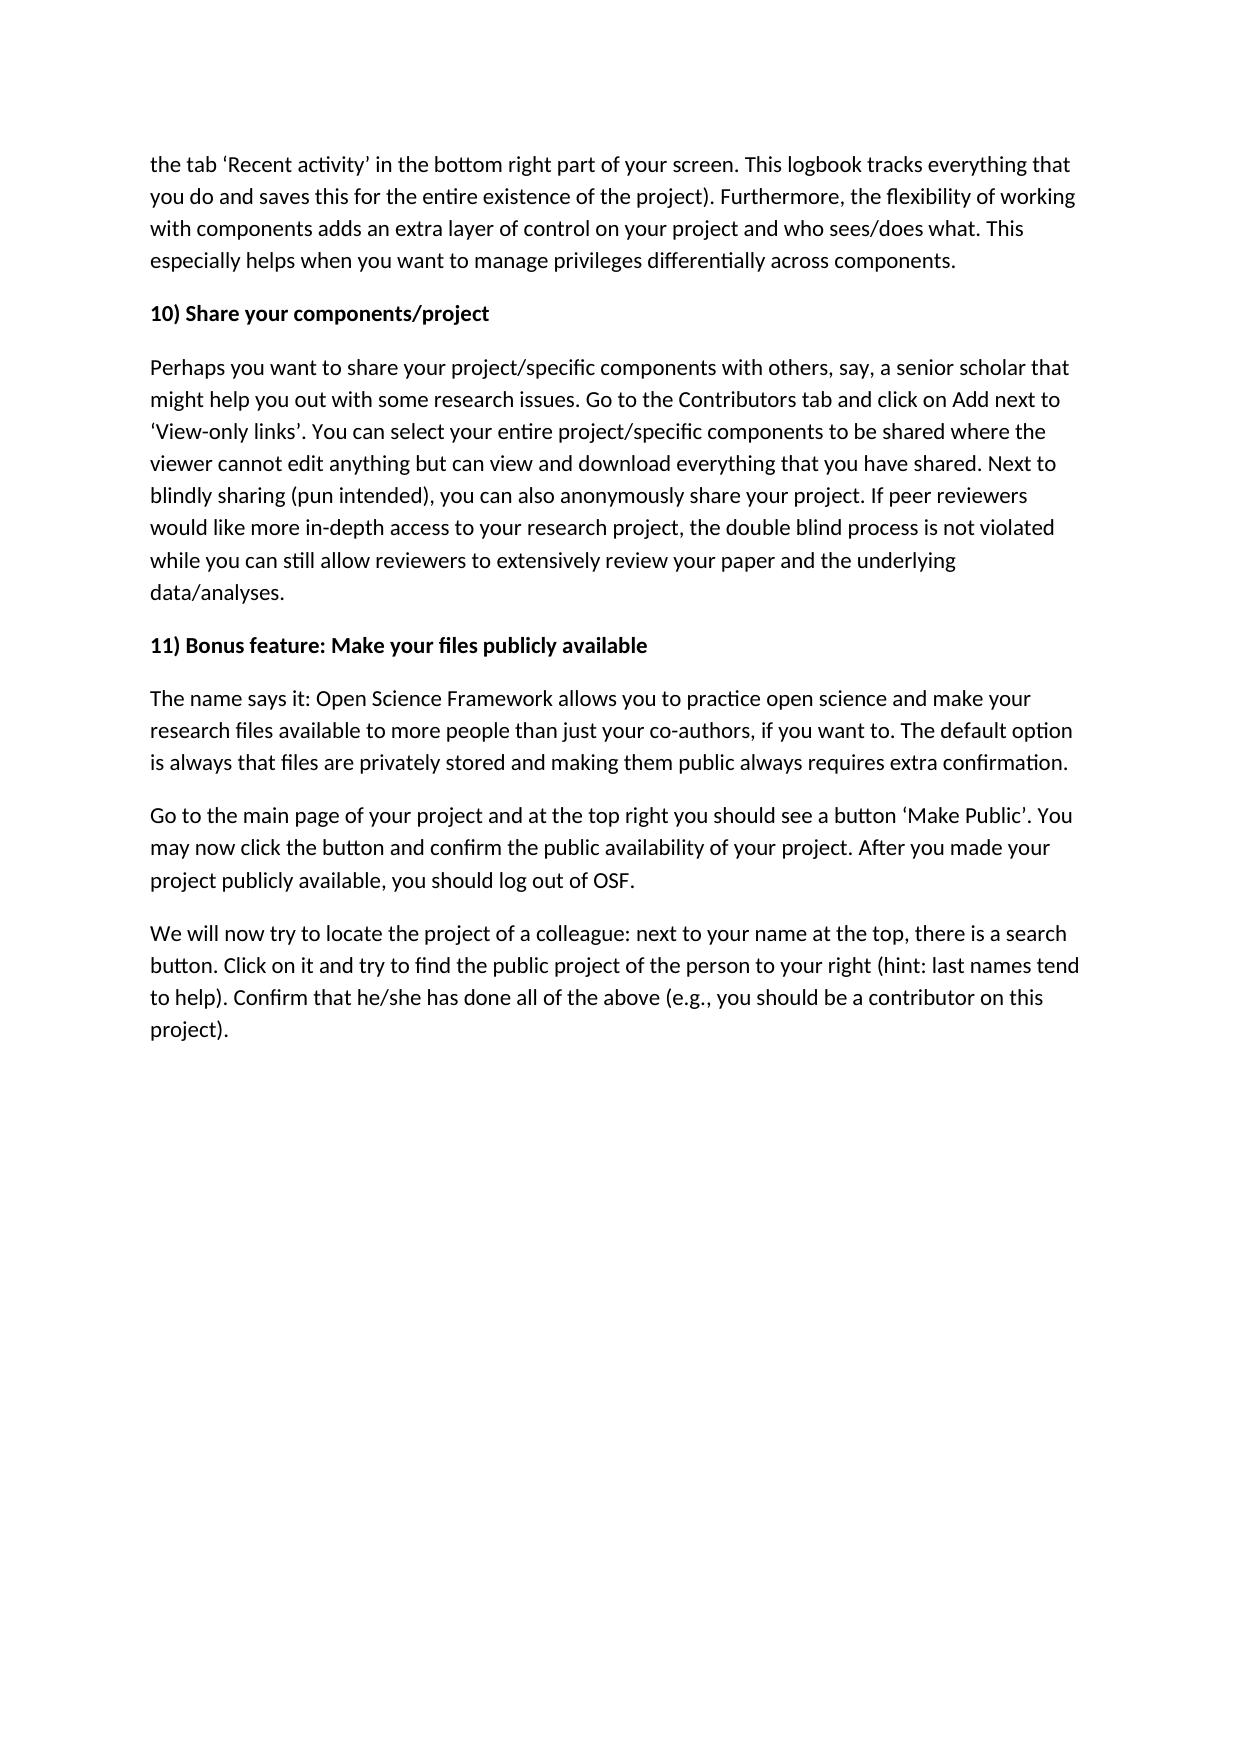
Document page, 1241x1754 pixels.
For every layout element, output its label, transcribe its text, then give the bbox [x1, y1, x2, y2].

text The name says it: Open Science Framework allows you to practice open science and make your research files available to more people than just your co-authors, if you want to. The default option is always that files are privately stored and making them public always requires extra confirmation. [150, 684, 1090, 776]
text 11) Bonus feature: Make your files publicly available [150, 631, 1090, 659]
text 10) Share your components/project [150, 299, 1090, 328]
text Perhaps you want to share your project/specific components with others, say, a senior scholar that might help you out with some research issues. Go to the Contributors tab and click on Add next to ‘View-only links’. You can select your entire project/specific components to be shared where the viewer cannot edit anything but can view and download everything that you have shared. Next to blindly sharing (pun intended), you can also anonymously share your project. If peer reviewers would like more in-depth access to your research project, the double blind process is not violated while you can still allow reviewers to extensively review your paper and the underlying data/analyses. [150, 353, 1090, 606]
text the tab ‘Recent activity’ in the bottom right part of your screen. This logbook tracks everything that you do and saves this for the entire existence of the project). Furthermore, the flexibility of working with components adds an extra layer of control on your project and who sees/does what. This especially helps when you want to manage privileges differentially across components. [150, 150, 1090, 274]
text Go to the main page of your project and at the top right you should see a button ‘Make Public’. You may now click the button and confirm the public availability of your project. After you made your project publicly available, you should log out of OSF. [150, 801, 1090, 894]
text We will now try to locate the project of a colleague: next to your name at the top, there is a search button. Click on it and try to find the public project of the person to your right (hint: last names tend to help). Confirm that he/she has done all of the above (e.g., you should be a contributor on this project). [150, 919, 1090, 1043]
